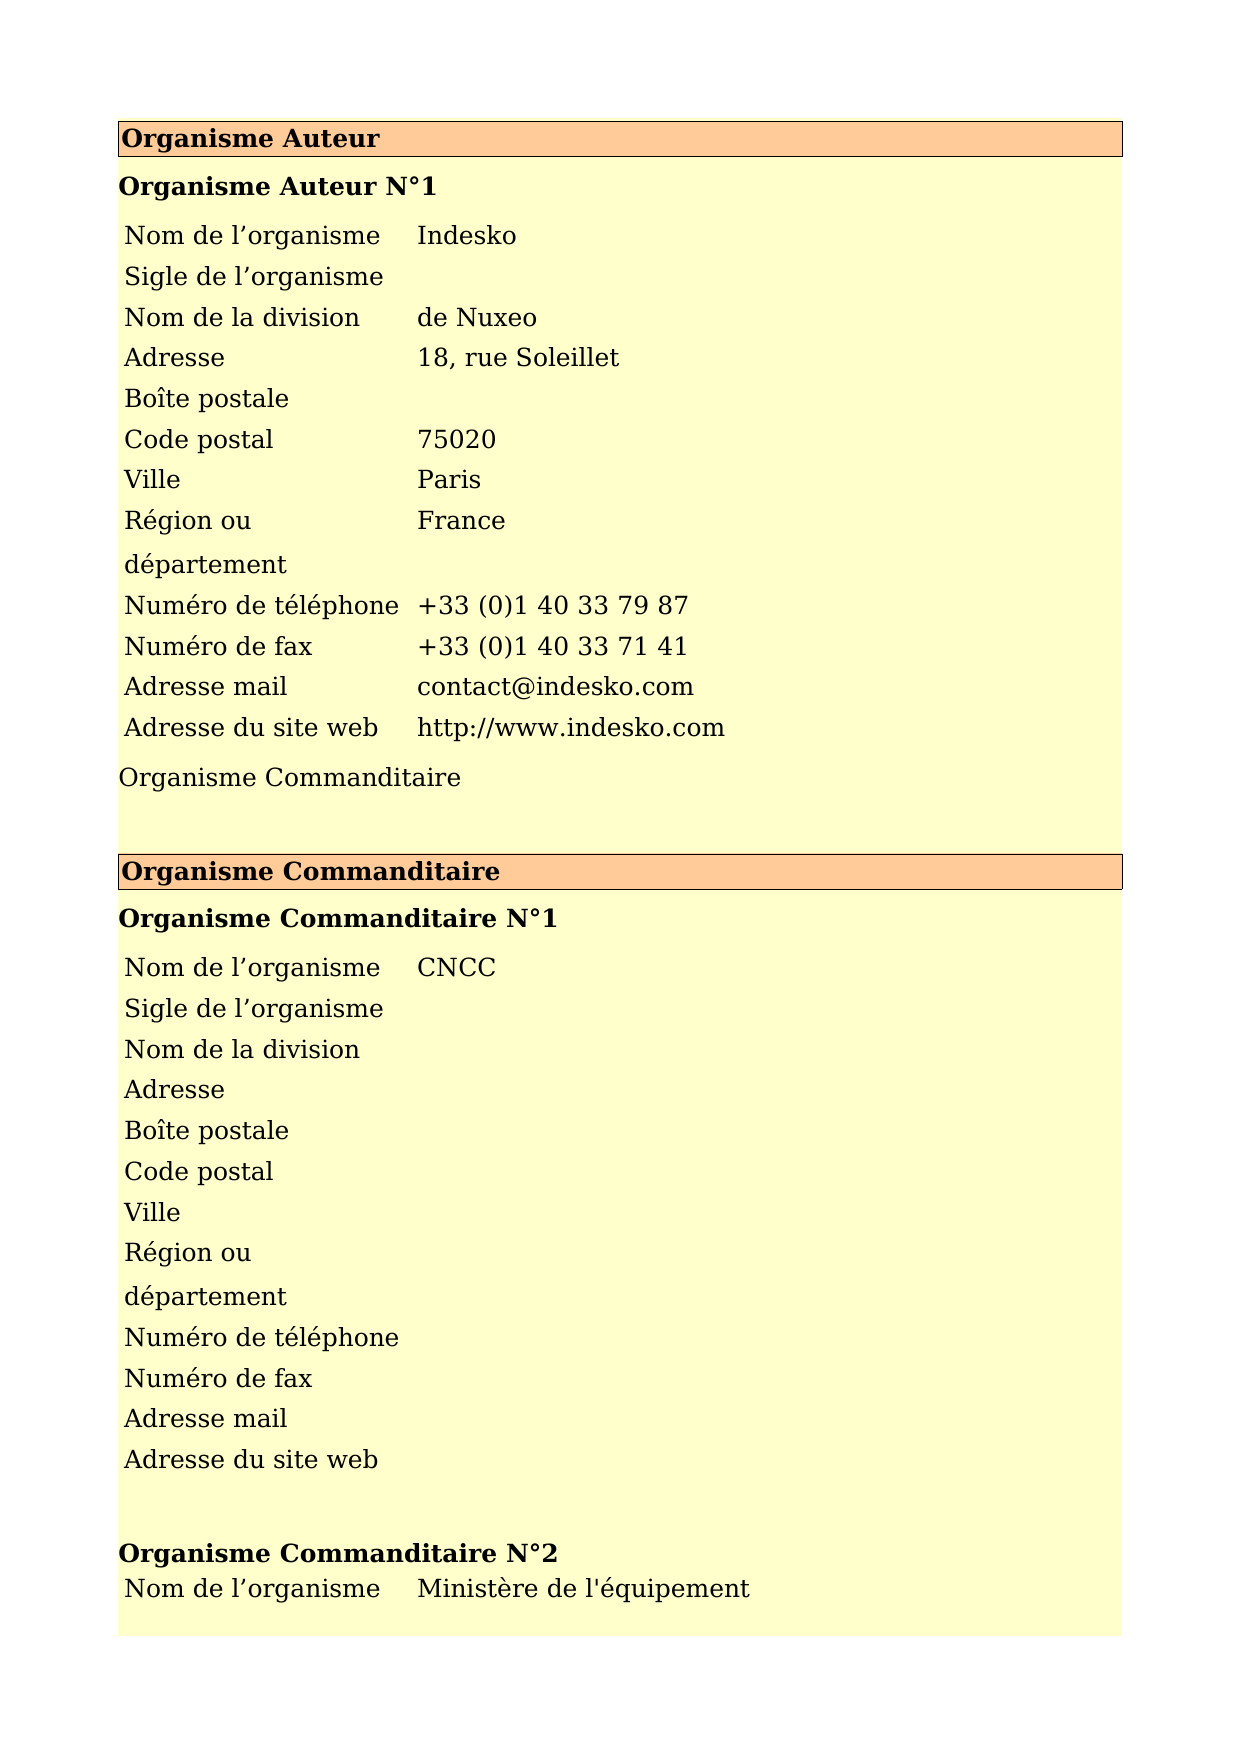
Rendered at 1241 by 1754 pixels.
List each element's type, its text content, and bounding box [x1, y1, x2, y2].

table_cell Adresse mail [118, 667, 411, 707]
table_cell Adresse du site web [118, 1440, 411, 1480]
table_cell [411, 379, 1122, 419]
table_cell [411, 256, 1122, 297]
table_cell 18, rue Soleillet [411, 338, 1122, 378]
table_cell Sigle de l’organisme [118, 256, 411, 297]
table_cell Numéro de fax [118, 1358, 411, 1399]
table_cell [411, 1358, 1122, 1399]
table_cell Adresse mail [118, 1399, 411, 1440]
table_cell Adresse du site web [118, 708, 411, 748]
table_cell Paris [411, 460, 1122, 501]
table_cell Ville [118, 460, 411, 501]
table_cell [411, 1111, 1122, 1151]
table_cell Code postal [118, 419, 411, 460]
table_cell Numéro de téléphone [118, 585, 411, 626]
text Organisme Commanditaire [118, 763, 1122, 792]
table_cell Sigle de l’organisme [118, 989, 411, 1029]
table_cell Code postal [118, 1151, 411, 1192]
table_cell 75020 [411, 419, 1122, 460]
table_cell Numéro de fax [118, 626, 411, 667]
table_cell Nom de la division [118, 1029, 411, 1070]
table_cell [411, 1151, 1122, 1192]
text Organisme Auteur [119, 122, 1122, 156]
table_cell Région ou département [118, 501, 411, 585]
table_cell [411, 1192, 1122, 1233]
table_cell de Nuxeo [411, 297, 1122, 338]
table_cell [411, 1440, 1122, 1480]
table_header Nom de l’organisme [118, 948, 411, 988]
text Organisme Auteur N°1 [118, 171, 1122, 201]
text Organisme Commanditaire N°1 [118, 904, 1122, 933]
table_cell [411, 1070, 1122, 1111]
table_cell Adresse [118, 1070, 411, 1111]
table_cell [411, 1399, 1122, 1440]
table_cell Boîte postale [118, 379, 411, 419]
table_cell [411, 1029, 1122, 1070]
table_cell Adresse [118, 338, 411, 378]
table_header CNCC [411, 948, 1122, 988]
table_header Nom de l’organisme [118, 216, 411, 256]
table_cell [411, 989, 1122, 1029]
text Organisme Commanditaire [119, 855, 1122, 889]
table_cell [411, 1318, 1122, 1358]
table_cell http://www.indesko.com [411, 708, 1122, 748]
table_header Nom de l’organisme [118, 1569, 411, 1609]
table_cell Ville [118, 1192, 411, 1233]
table_cell +33 (0)1 40 33 71 41 [411, 626, 1122, 667]
table_cell contact@indesko.com [411, 667, 1122, 707]
table_cell France [411, 501, 1122, 585]
table_cell Nom de la division [118, 297, 411, 338]
table_cell Boîte postale [118, 1111, 411, 1151]
table_header Ministère de l'équipement [411, 1569, 1122, 1609]
table_cell Numéro de téléphone [118, 1318, 411, 1358]
text Organisme Commanditaire N°2 [118, 1539, 1122, 1568]
table_cell +33 (0)1 40 33 79 87 [411, 585, 1122, 626]
table_header Indesko [411, 216, 1122, 256]
table_cell Région ou département [118, 1233, 411, 1317]
table_cell [411, 1233, 1122, 1317]
